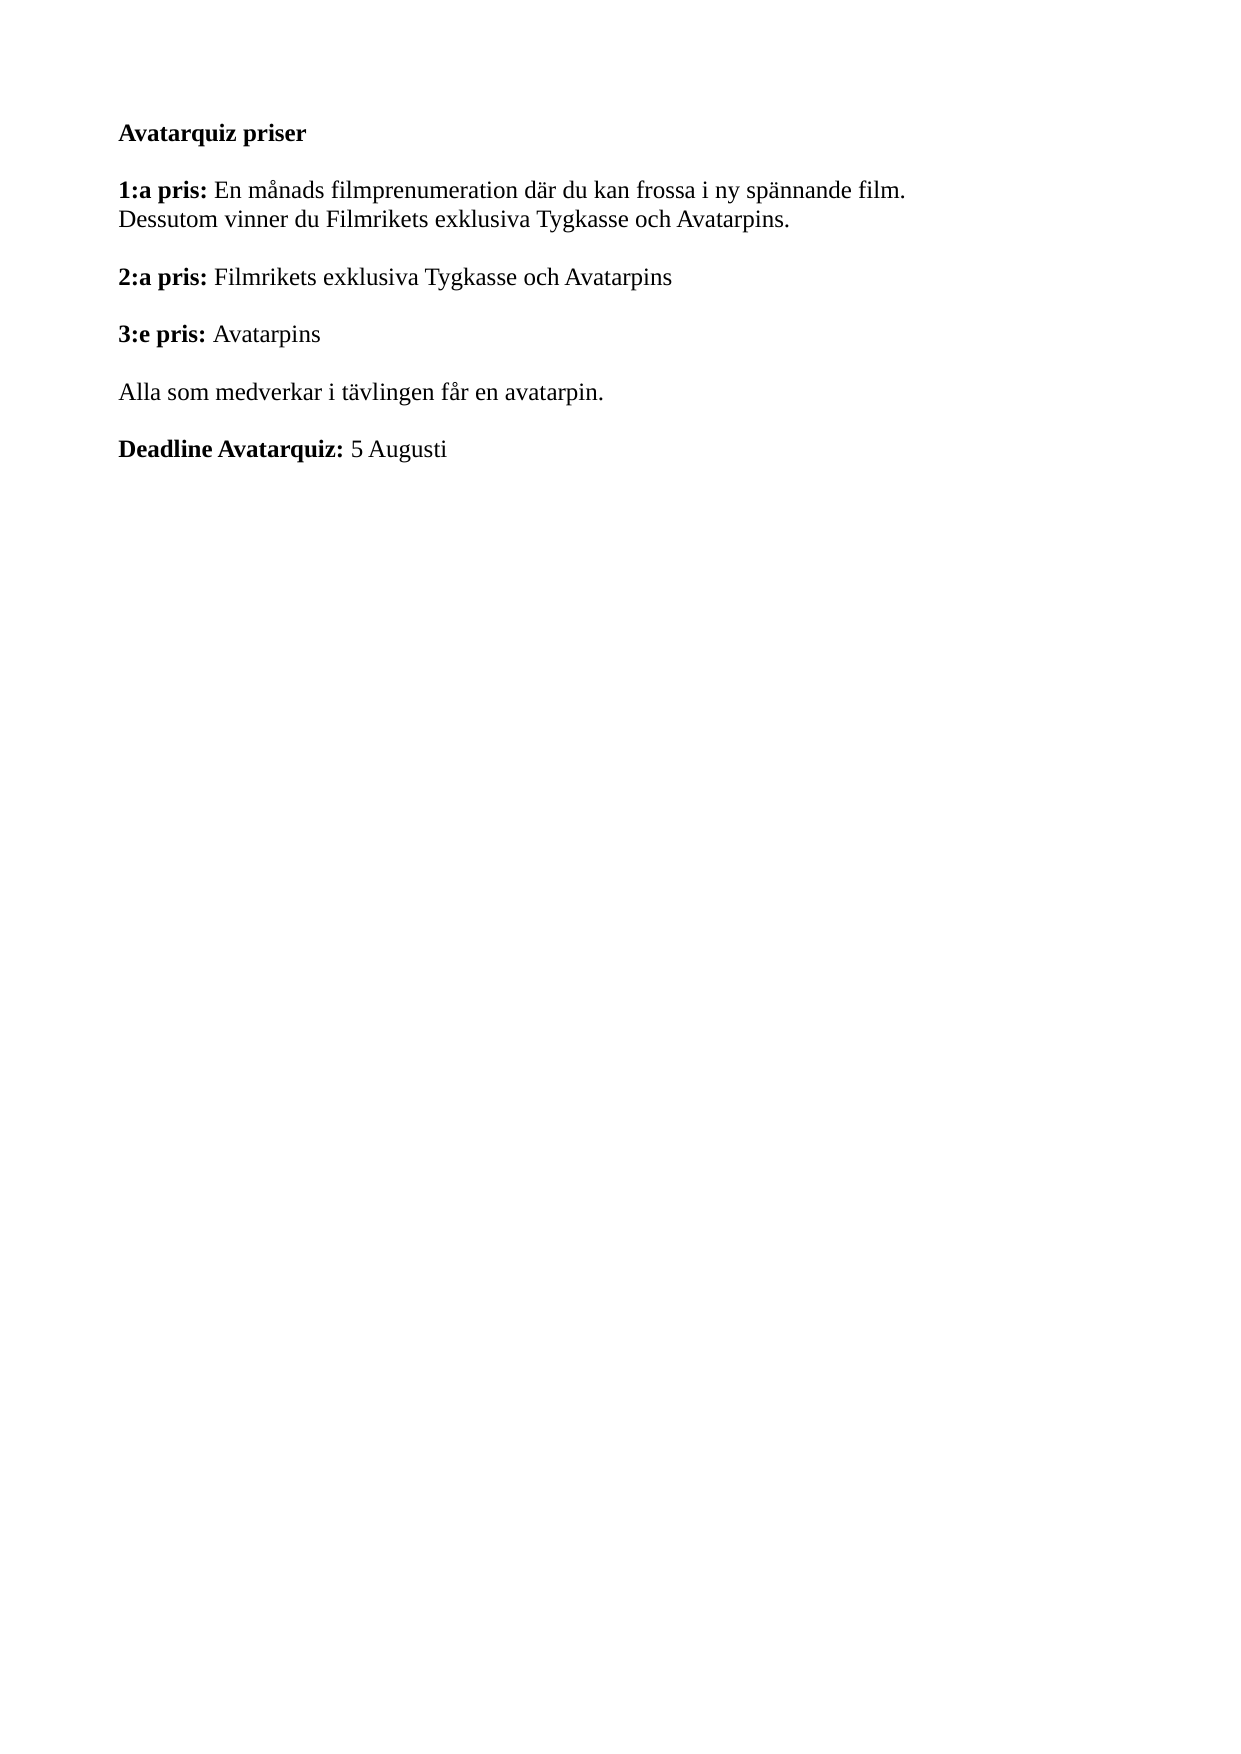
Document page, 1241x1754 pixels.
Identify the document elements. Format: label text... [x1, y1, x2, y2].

text Deadline Avatarquiz: 5 Augusti [118, 434, 1122, 463]
text 1:a pris: En månads filmprenumeration där du kan frossa i ny spännande film. [118, 176, 1122, 204]
text 2:a pris: Filmrikets exklusiva Tygkasse och Avatarpins [118, 262, 1122, 291]
text 3:e pris: Avatarpins [118, 319, 1122, 348]
text Avatarquiz priser [118, 118, 1122, 147]
text Alla som medverkar i tävlingen får en avatarpin. [118, 377, 1122, 406]
text Dessutom vinner du Filmrikets exklusiva Tygkasse och Avatarpins. [118, 204, 1122, 233]
